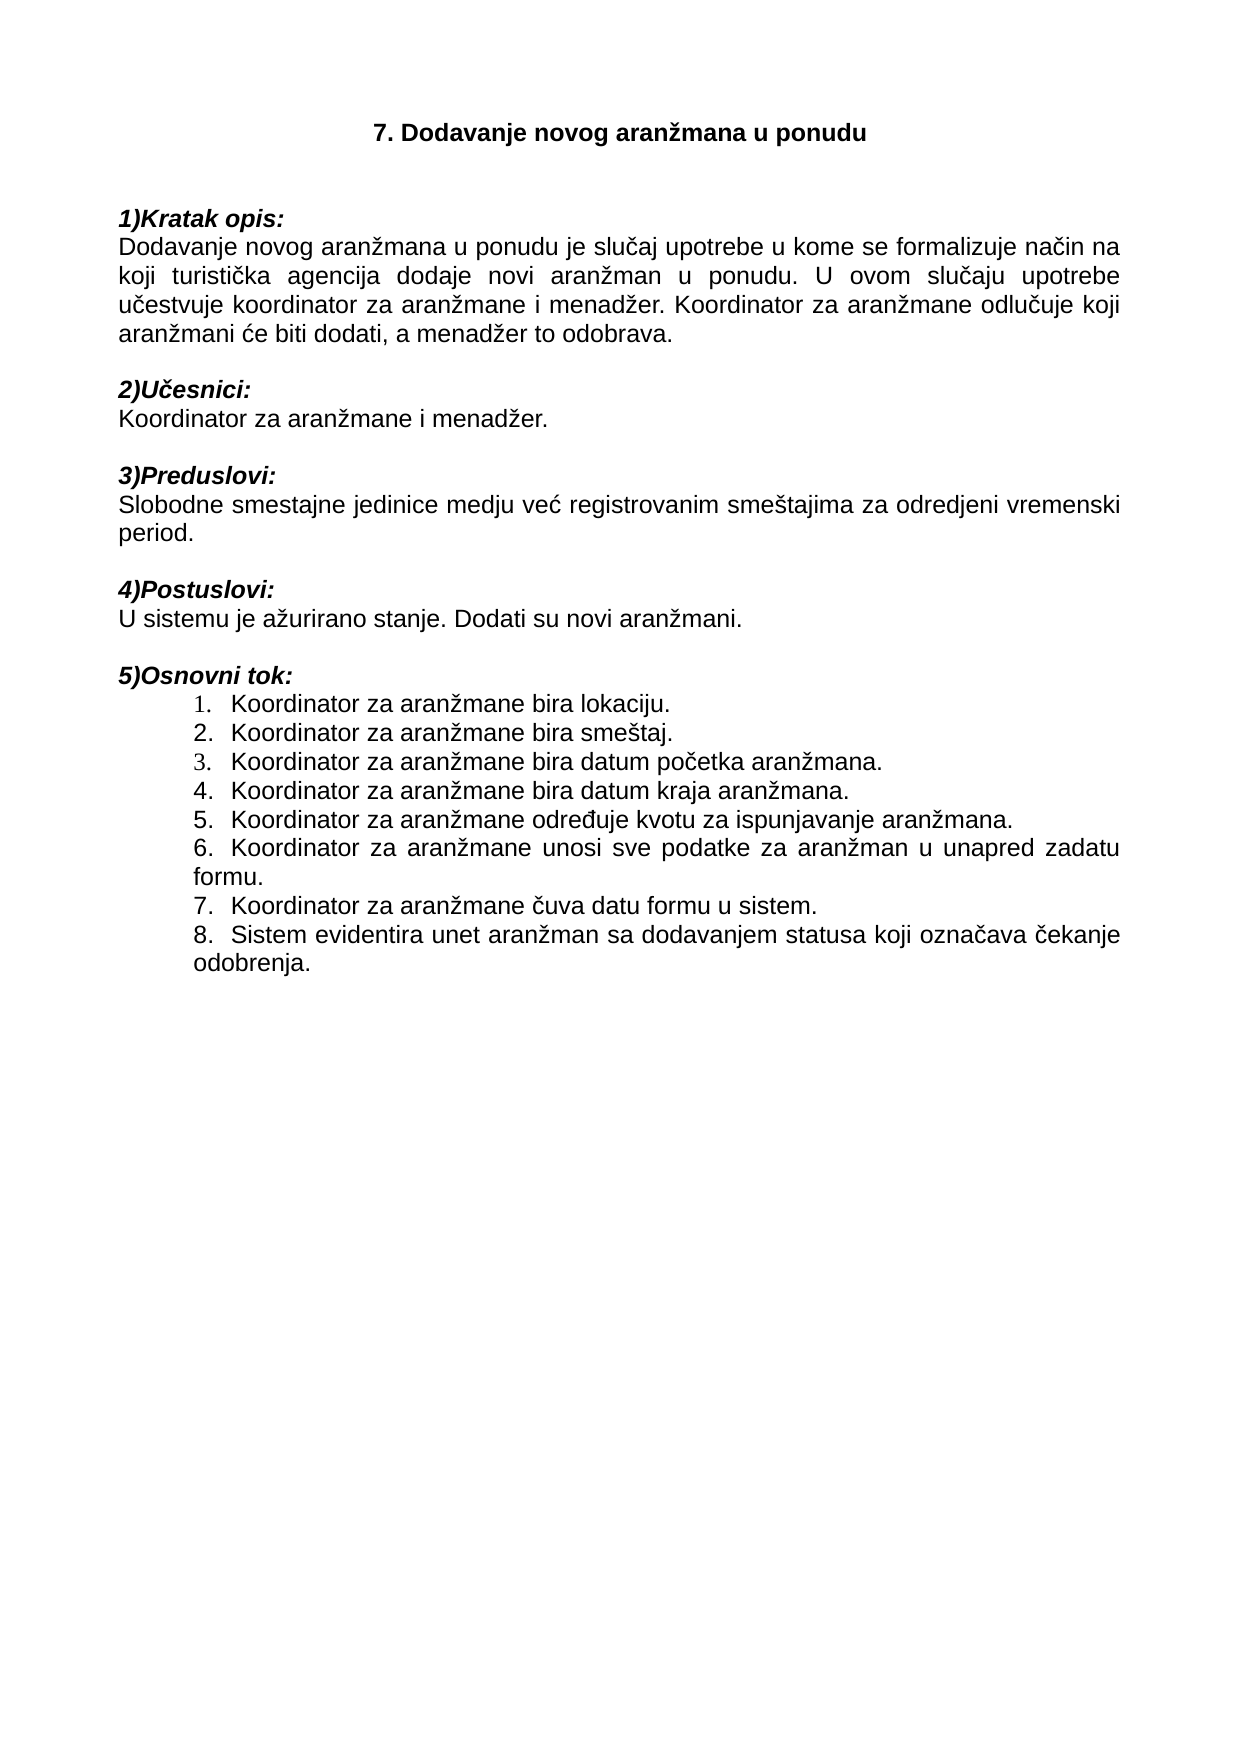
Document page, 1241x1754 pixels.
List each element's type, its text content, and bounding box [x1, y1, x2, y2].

list Koordinator za aranžmane određuje kvotu za ispunjavanje aranžmana. [156, 805, 1122, 833]
text 4)Postuslovi: [118, 575, 1122, 604]
list Koordinator za aranžmane bira datum kraja aranžmana. [156, 776, 1122, 805]
text U sistemu je ažurirano stanje. Dodati su novi aranžmani. [118, 604, 1122, 633]
list Koordinator za aranžmane bira smeštaj. [156, 718, 1122, 747]
list Koordinator za aranžmane bira datum početka aranžmana. [156, 747, 1122, 776]
text 5)Osnovni tok: [118, 661, 1122, 689]
text 7. Dodavanje novog aranžmana u ponudu [118, 118, 1122, 147]
text Slobodne smestajne jedinice medju već registrovanim smeštajima za odredjeni vremenski period. [118, 490, 1122, 547]
list Sistem evidentira unet aranžman sa dodavanjem statusa koji označava čekanje odobrenja. [156, 920, 1122, 977]
text Dodavanje novog aranžmana u ponudu je slučaj upotrebe u kome se formalizuje način na koji turistička agencija dodaje novi aranžman u ponudu. U ovom slučaju upotrebe učestvuje koordinator za aranžmane i menadžer. Koordinator za aranžmane odlučuje koji aranžmani će biti dodati, a menadžer to odobrava. [118, 232, 1122, 347]
text Koordinator za aranžmane i menadžer. [118, 404, 1122, 433]
list Koordinator za aranžmane unosi sve podatke za aranžman u unapred zadatu formu. [156, 833, 1122, 891]
text 3)Preduslovi: [118, 461, 1122, 490]
list Koordinator za aranžmane bira lokaciju. [156, 689, 1122, 718]
list Koordinator za aranžmane čuva datu formu u sistem. [156, 891, 1122, 920]
text 1)Kratak opis: [118, 204, 1122, 232]
text 2)Učesnici: [118, 375, 1122, 404]
